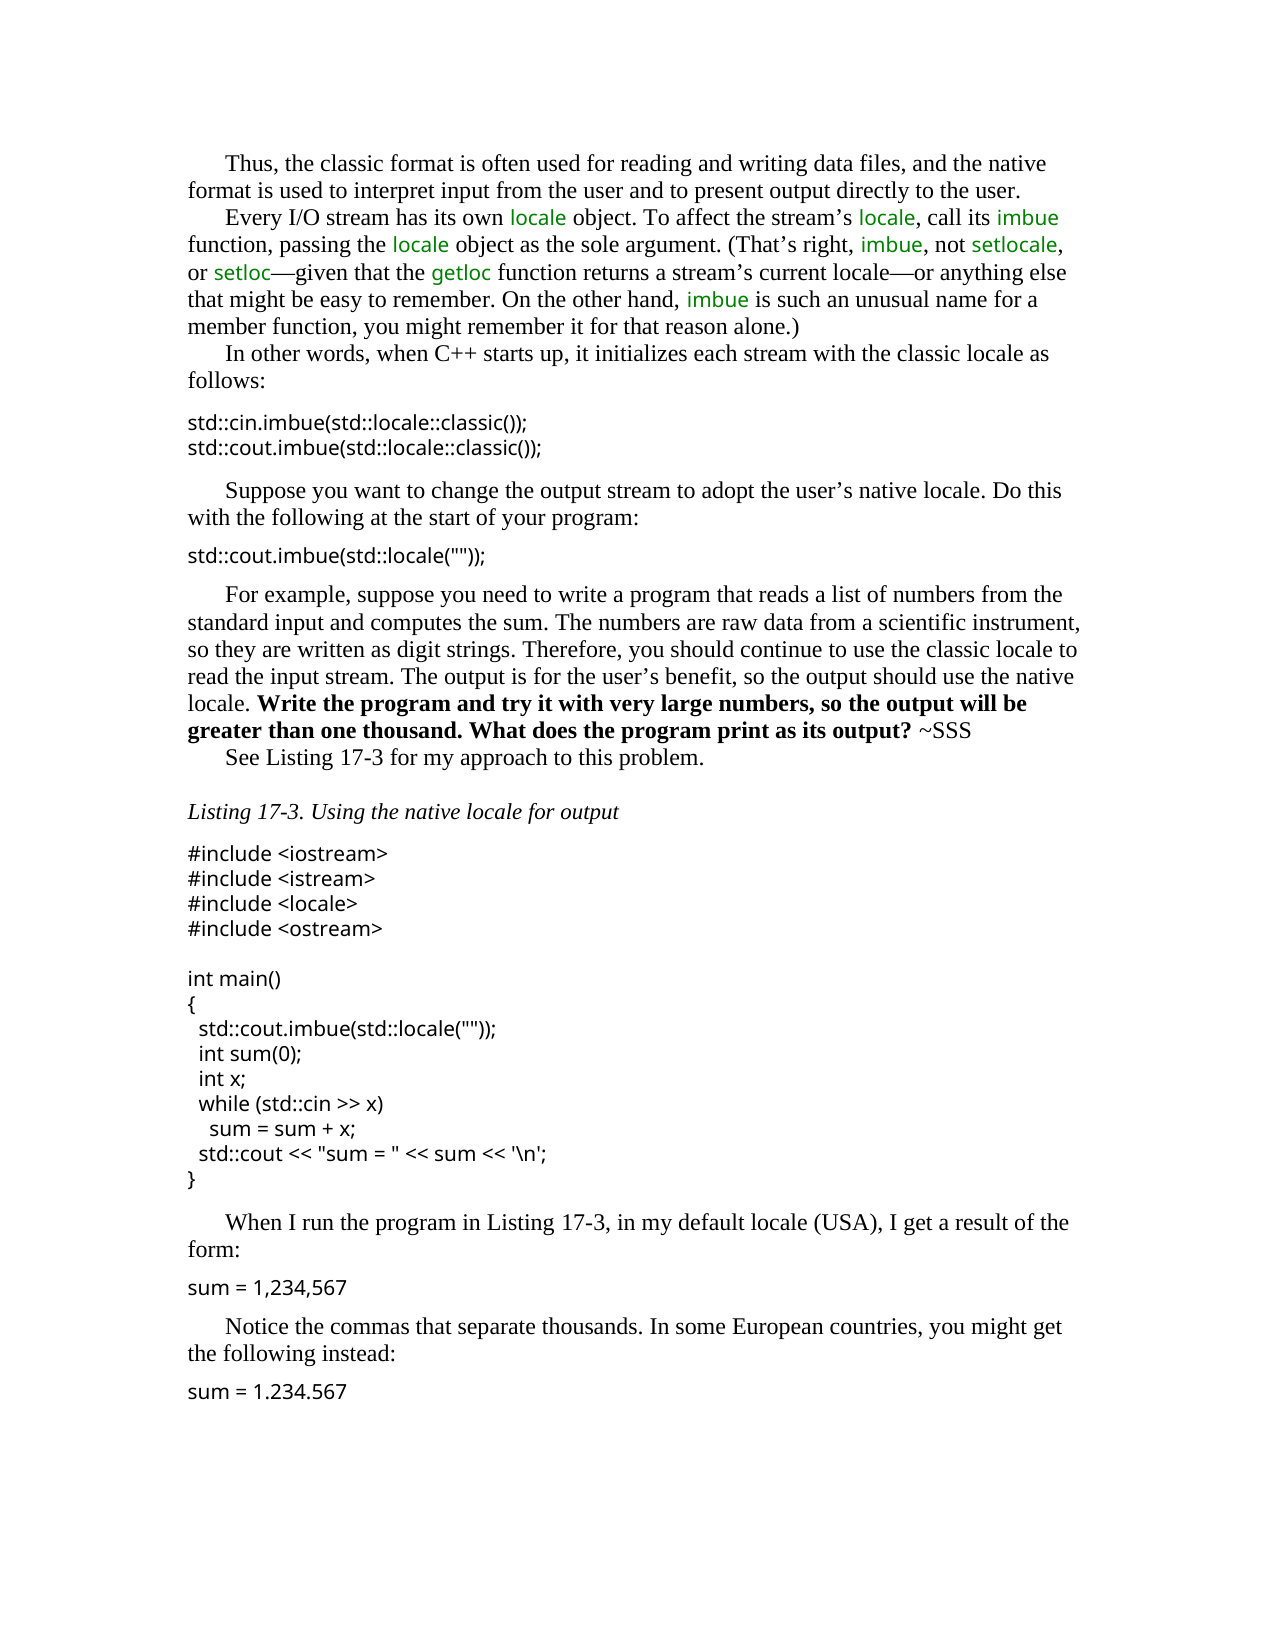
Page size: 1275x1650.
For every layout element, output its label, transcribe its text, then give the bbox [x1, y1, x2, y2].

text { [187, 992, 1072, 1017]
text std::cout.imbue(std::locale::classic()); [187, 435, 1072, 460]
text sum = 1.234.567 [187, 1379, 1072, 1404]
text Thus, the classic format is often used for reading and writing data files, and the native format is used to interpret input from the user and to present output directly to the user. [187, 150, 1087, 204]
text std::cin.imbue(std::locale::classic()); [187, 410, 1072, 435]
text sum = 1,234,567 [187, 1275, 1072, 1300]
text sum = sum + x; [187, 1117, 1072, 1142]
text See Listing 17-3 for my approach to this problem. [187, 744, 1087, 771]
text In other words, when C++ starts up, it initializes each stream with the classic locale as follows: [187, 339, 1087, 394]
text When I run the program in Listing 17-3, in my default locale (USA), I get a result of the form: [187, 1208, 1087, 1262]
text } [187, 1167, 1072, 1192]
text int sum(0); [187, 1042, 1072, 1067]
text Notice the commas that separate thousands. In some European countries, you might get the following instead: [187, 1312, 1087, 1367]
text while (std::cin >> x) [187, 1092, 1072, 1117]
text #include <iostream> [187, 842, 1072, 867]
text #include <locale> [187, 892, 1072, 917]
text Listing 17-3. Using the native locale for output [187, 796, 1087, 825]
text #include <istream> [187, 867, 1072, 892]
text Every I/O stream has its own locale object. To affect the stream’s locale, call its imbue function, passing the locale object as the sole argument. (That’s right, imbue, not setlocale, or setloc—given that the getloc function returns a stream’s current locale—or anything else that might be easy to remember. On the other hand, imbue is such an unusual name for a member function, you might remember it for that reason alone.) [187, 204, 1087, 339]
text std::cout.imbue(std::locale("")); [187, 1017, 1072, 1042]
text std::cout << "sum = " << sum << '\n'; [187, 1142, 1072, 1167]
text Suppose you want to change the output stream to adopt the user’s native locale. Do this with the following at the start of your program: [187, 477, 1087, 531]
text For example, suppose you need to write a program that reads a list of numbers from the standard input and computes the sum. The numbers are raw data from a scientific instrument, so they are written as digit strings. Therefore, you should continue to use the classic locale to read the input stream. The output is for the user’s benefit, so the output should use the native locale. Write the program and try it with very large numbers, so the output will be greater than one thousand. What does the program print as its output? ~SSS [187, 581, 1087, 744]
text int x; [187, 1067, 1072, 1092]
text int main() [187, 967, 1072, 992]
text std::cout.imbue(std::locale("")); [187, 544, 1072, 569]
text #include <ostream> [187, 917, 1072, 942]
